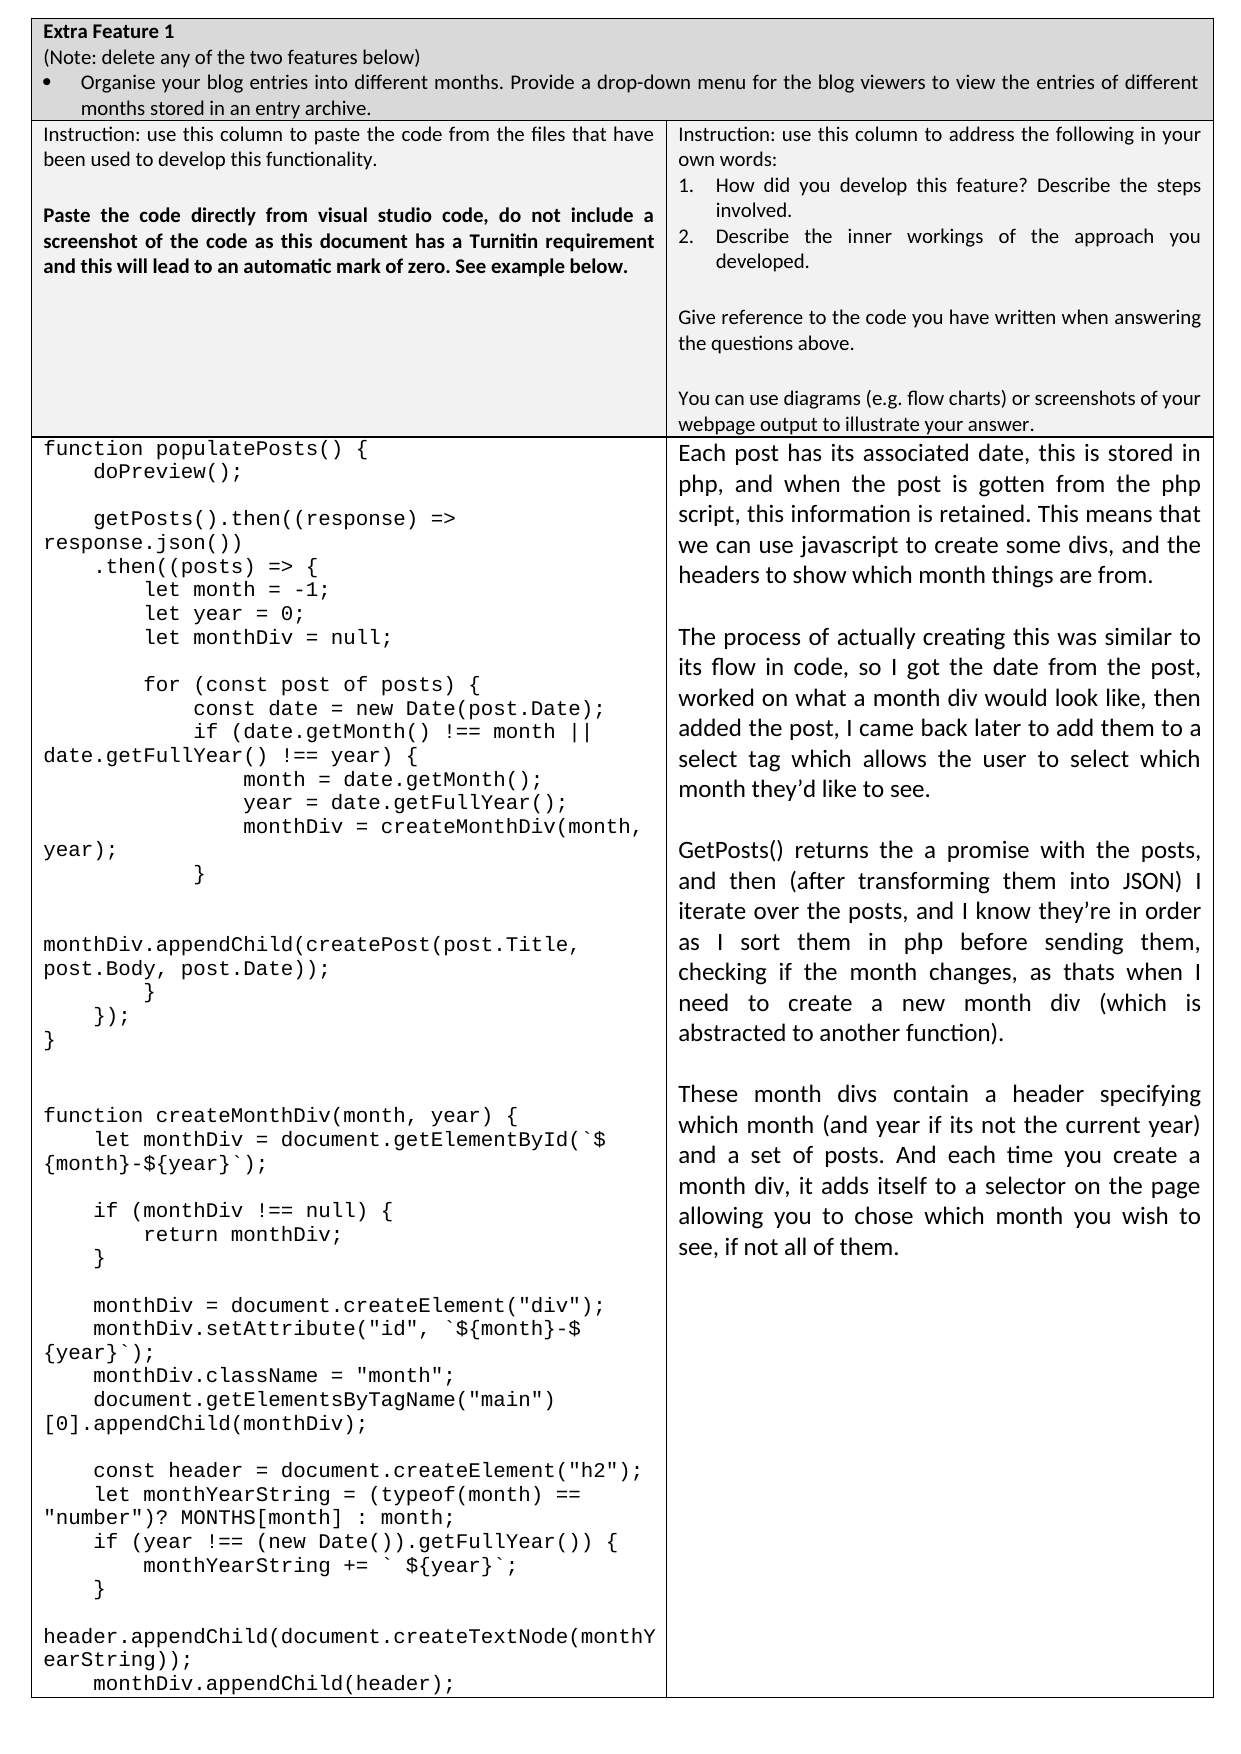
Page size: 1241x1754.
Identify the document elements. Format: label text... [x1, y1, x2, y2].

table_cell function populatePosts() { doPreview(); getPosts().then((response) => response.json()) .then((posts) => { let month = -1; let year = 0; let monthDiv = null; for (const post of posts) { const date = new Date(post.Date); if (date.getMonth() !== month || date.getFullYear() !== year) { month = date.getMonth(); year = date.getFullYear(); monthDiv = createMonthDiv(month, year); } monthDiv.appendChild(createPost(post.Title, post.Body, post.Date)); } }); } function createMonthDiv(month, year) { let monthDiv = document.getElementById(`${month}-${year}`); if (monthDiv !== null) { return monthDiv; } monthDiv = document.createElement("div"); monthDiv.setAttribute("id", `${month}-${year}`); monthDiv.className = "month"; document.getElementsByTagName("main")[0].appendChild(monthDiv); const header = document.createElement("h2"); let monthYearString = (typeof(month) == "number")? MONTHS[month] : month; if (year !== (new Date()).getFullYear()) { monthYearString += ` ${year}`; } header.appendChild(document.createTextNode(monthYearString)); monthDiv.appendChild(header); [32, 438, 666, 1697]
table_cell Instruction: use this column to paste the code from the files that have been used to develop this functionality. Paste the code directly from visual studio code, do not include a screenshot of the code as this document has a Turnitin requirement and this will lead to an automatic mark of zero. See example below. [32, 121, 666, 436]
table_cell Each post has its associated date, this is stored in php, and when the post is gotten from the php script, this information is retained. This means that we can use javascript to create some divs, and the headers to show which month things are from. The process of actually creating this was similar to its flow in code, so I got the date from the post, worked on what a month div would look like, then added the post, I came back later to add them to a select tag which allows the user to select which month they’d like to see. GetPosts() returns the a promise with the posts, and then (after transforming them into JSON) I iterate over the posts, and I know they’re in order as I sort them in php before sending them, checking if the month changes, as thats when I need to create a new month div (which is abstracted to another function). These month divs contain a header specifying which month (and year if its not the current year) and a set of posts. And each time you create a month div, it adds itself to a selector on the page allowing you to chose which month you wish to see, if not all of them. [667, 438, 1213, 1697]
table_header Extra Feature 1 (Note: delete any of the two features below) Organise your blog entries into different months. Provide a drop-down menu for the blog viewers to view the entries of different months stored in an entry archive. [32, 19, 1213, 120]
table_cell Instruction: use this column to address the following in your own words: How did you develop this feature? Describe the steps involved. Describe the inner workings of the approach you developed. Give reference to the code you have written when answering the questions above. You can use diagrams (e.g. flow charts) or screenshots of your webpage output to illustrate your answer. [667, 121, 1213, 436]
